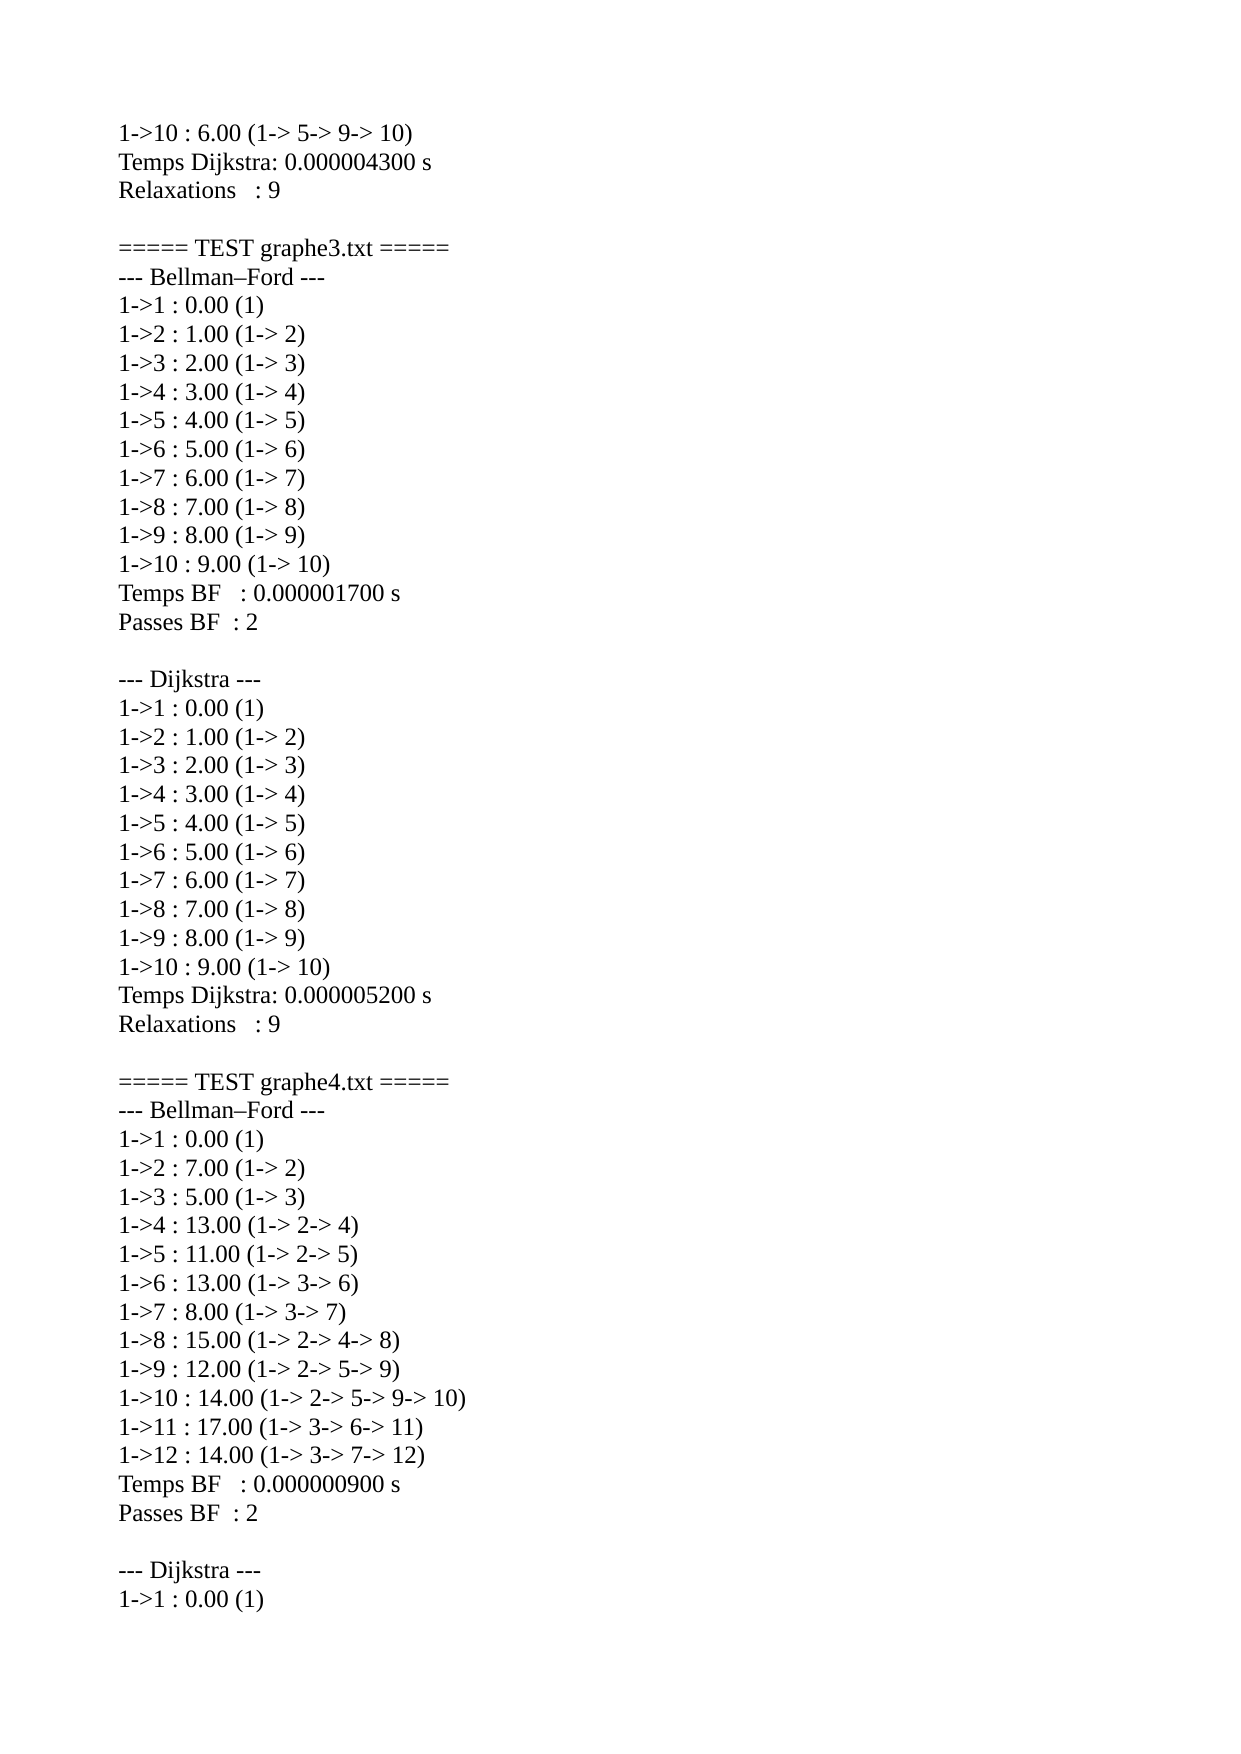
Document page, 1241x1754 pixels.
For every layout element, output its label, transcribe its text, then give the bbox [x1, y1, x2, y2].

text Temps BF : 0.000000900 s [118, 1469, 1122, 1498]
text 1->7 : 8.00 (1-> 3-> 7) [118, 1297, 1122, 1326]
text 1->6 : 5.00 (1-> 6) [118, 434, 1122, 463]
text 1->1 : 0.00 (1) [118, 1124, 1122, 1153]
text 1->3 : 2.00 (1-> 3) [118, 348, 1122, 377]
text --- Dijkstra --- [118, 664, 1122, 693]
text 1->3 : 5.00 (1-> 3) [118, 1182, 1122, 1211]
text 1->4 : 3.00 (1-> 4) [118, 779, 1122, 808]
text Relaxations : 9 [118, 1009, 1122, 1038]
text --- Dijkstra --- [118, 1556, 1122, 1584]
text ===== TEST graphe3.txt ===== [118, 233, 1122, 262]
text 1->8 : 7.00 (1-> 8) [118, 492, 1122, 521]
text 1->9 : 8.00 (1-> 9) [118, 923, 1122, 952]
text 1->7 : 6.00 (1-> 7) [118, 463, 1122, 492]
text 1->4 : 3.00 (1-> 4) [118, 377, 1122, 406]
text 1->7 : 6.00 (1-> 7) [118, 866, 1122, 894]
text 1->9 : 8.00 (1-> 9) [118, 521, 1122, 549]
text 1->9 : 12.00 (1-> 2-> 5-> 9) [118, 1354, 1122, 1383]
text 1->5 : 4.00 (1-> 5) [118, 808, 1122, 837]
text Temps Dijkstra: 0.000004300 s [118, 147, 1122, 176]
text 1->1 : 0.00 (1) [118, 693, 1122, 722]
text 1->4 : 13.00 (1-> 2-> 4) [118, 1211, 1122, 1239]
text 1->2 : 7.00 (1-> 2) [118, 1153, 1122, 1182]
text 1->10 : 9.00 (1-> 10) [118, 952, 1122, 981]
text --- Bellman–Ford --- [118, 262, 1122, 291]
text 1->8 : 15.00 (1-> 2-> 4-> 8) [118, 1326, 1122, 1354]
text 1->2 : 1.00 (1-> 2) [118, 722, 1122, 751]
text 1->1 : 0.00 (1) [118, 1584, 1122, 1613]
text ===== TEST graphe4.txt ===== [118, 1067, 1122, 1096]
text 1->6 : 5.00 (1-> 6) [118, 837, 1122, 866]
text 1->3 : 2.00 (1-> 3) [118, 751, 1122, 779]
text 1->6 : 13.00 (1-> 3-> 6) [118, 1268, 1122, 1297]
text --- Bellman–Ford --- [118, 1096, 1122, 1124]
text 1->8 : 7.00 (1-> 8) [118, 894, 1122, 923]
text 1->5 : 4.00 (1-> 5) [118, 406, 1122, 434]
text Temps Dijkstra: 0.000005200 s [118, 981, 1122, 1009]
text Temps BF : 0.000001700 s [118, 578, 1122, 607]
text 1->10 : 14.00 (1-> 2-> 5-> 9-> 10) [118, 1383, 1122, 1412]
text Relaxations : 9 [118, 176, 1122, 204]
text 1->12 : 14.00 (1-> 3-> 7-> 12) [118, 1441, 1122, 1469]
text 1->2 : 1.00 (1-> 2) [118, 319, 1122, 348]
text 1->11 : 17.00 (1-> 3-> 6-> 11) [118, 1412, 1122, 1441]
text 1->10 : 6.00 (1-> 5-> 9-> 10) [118, 118, 1122, 147]
text Passes BF : 2 [118, 1498, 1122, 1527]
text Passes BF : 2 [118, 607, 1122, 636]
text 1->10 : 9.00 (1-> 10) [118, 549, 1122, 578]
text 1->5 : 11.00 (1-> 2-> 5) [118, 1239, 1122, 1268]
text 1->1 : 0.00 (1) [118, 291, 1122, 319]
